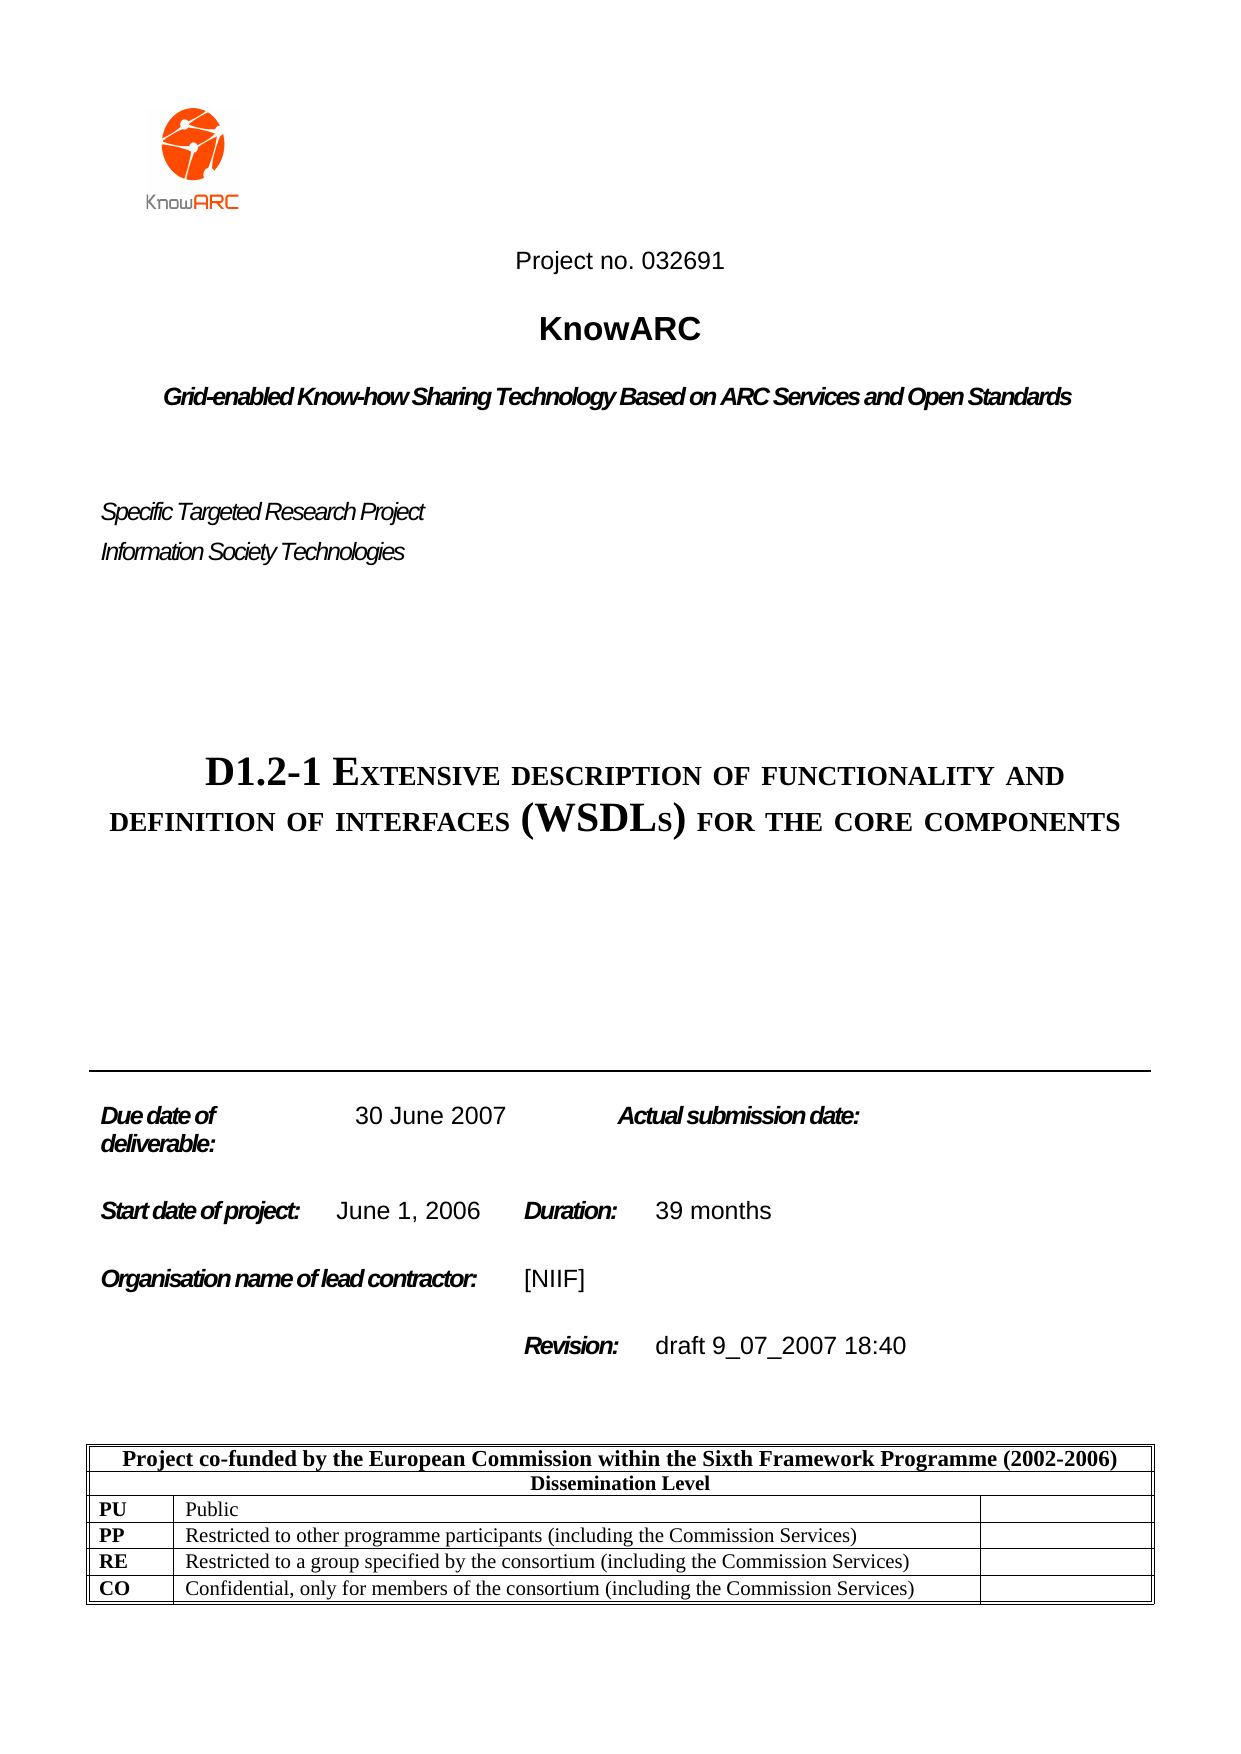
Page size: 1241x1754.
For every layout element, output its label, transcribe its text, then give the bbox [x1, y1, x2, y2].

table_cell [981, 1496, 1151, 1522]
table_header Project co-funded by the European Commission within the Sixth Framework Programme (2002-2006) [90, 1447, 1151, 1471]
table_cell Organisation name of lead contractor: [89, 1262, 513, 1296]
table_header Due date of deliverable: [89, 1072, 344, 1161]
table_cell 39 months [644, 1194, 1151, 1228]
table_cell PU [90, 1496, 173, 1522]
table_header 30 June 2007 [344, 1072, 606, 1161]
table_cell Dissemination Level [90, 1472, 1151, 1495]
table_cell June 1, 2006 [325, 1194, 513, 1228]
table_cell Restricted to other programme participants (including the Commission Services) [174, 1523, 980, 1548]
table_cell [89, 1296, 1151, 1329]
table_cell [89, 1228, 1151, 1262]
table_cell Revision: [513, 1329, 644, 1363]
table_header [888, 1072, 1151, 1161]
table_cell RE [90, 1549, 173, 1575]
picture [146, 108, 239, 209]
table_cell Confidential, only for members of the consortium (including the Commission Services) [174, 1576, 980, 1601]
table_cell [981, 1549, 1151, 1575]
table_cell Public [174, 1496, 980, 1522]
table_cell [981, 1523, 1151, 1548]
table_cell Duration: [513, 1194, 644, 1228]
table_cell [89, 1329, 513, 1363]
table_cell draft 9_07_2007 18:40 [644, 1329, 1151, 1363]
table_header Actual submission date: [606, 1072, 887, 1161]
table_cell [89, 1161, 1151, 1194]
table_cell CO [90, 1576, 173, 1601]
table_cell [NIIF] [513, 1262, 1151, 1296]
table_cell Start date of project: [89, 1194, 325, 1228]
table_cell Restricted to a group specified by the consortium (including the Commission Services) [174, 1549, 980, 1575]
table_cell PP [90, 1523, 173, 1548]
title D1.2-1 Extensive description of functionality and definition of interfaces (WSDLs) for the core components [100, 748, 1140, 841]
table_cell [981, 1576, 1151, 1601]
